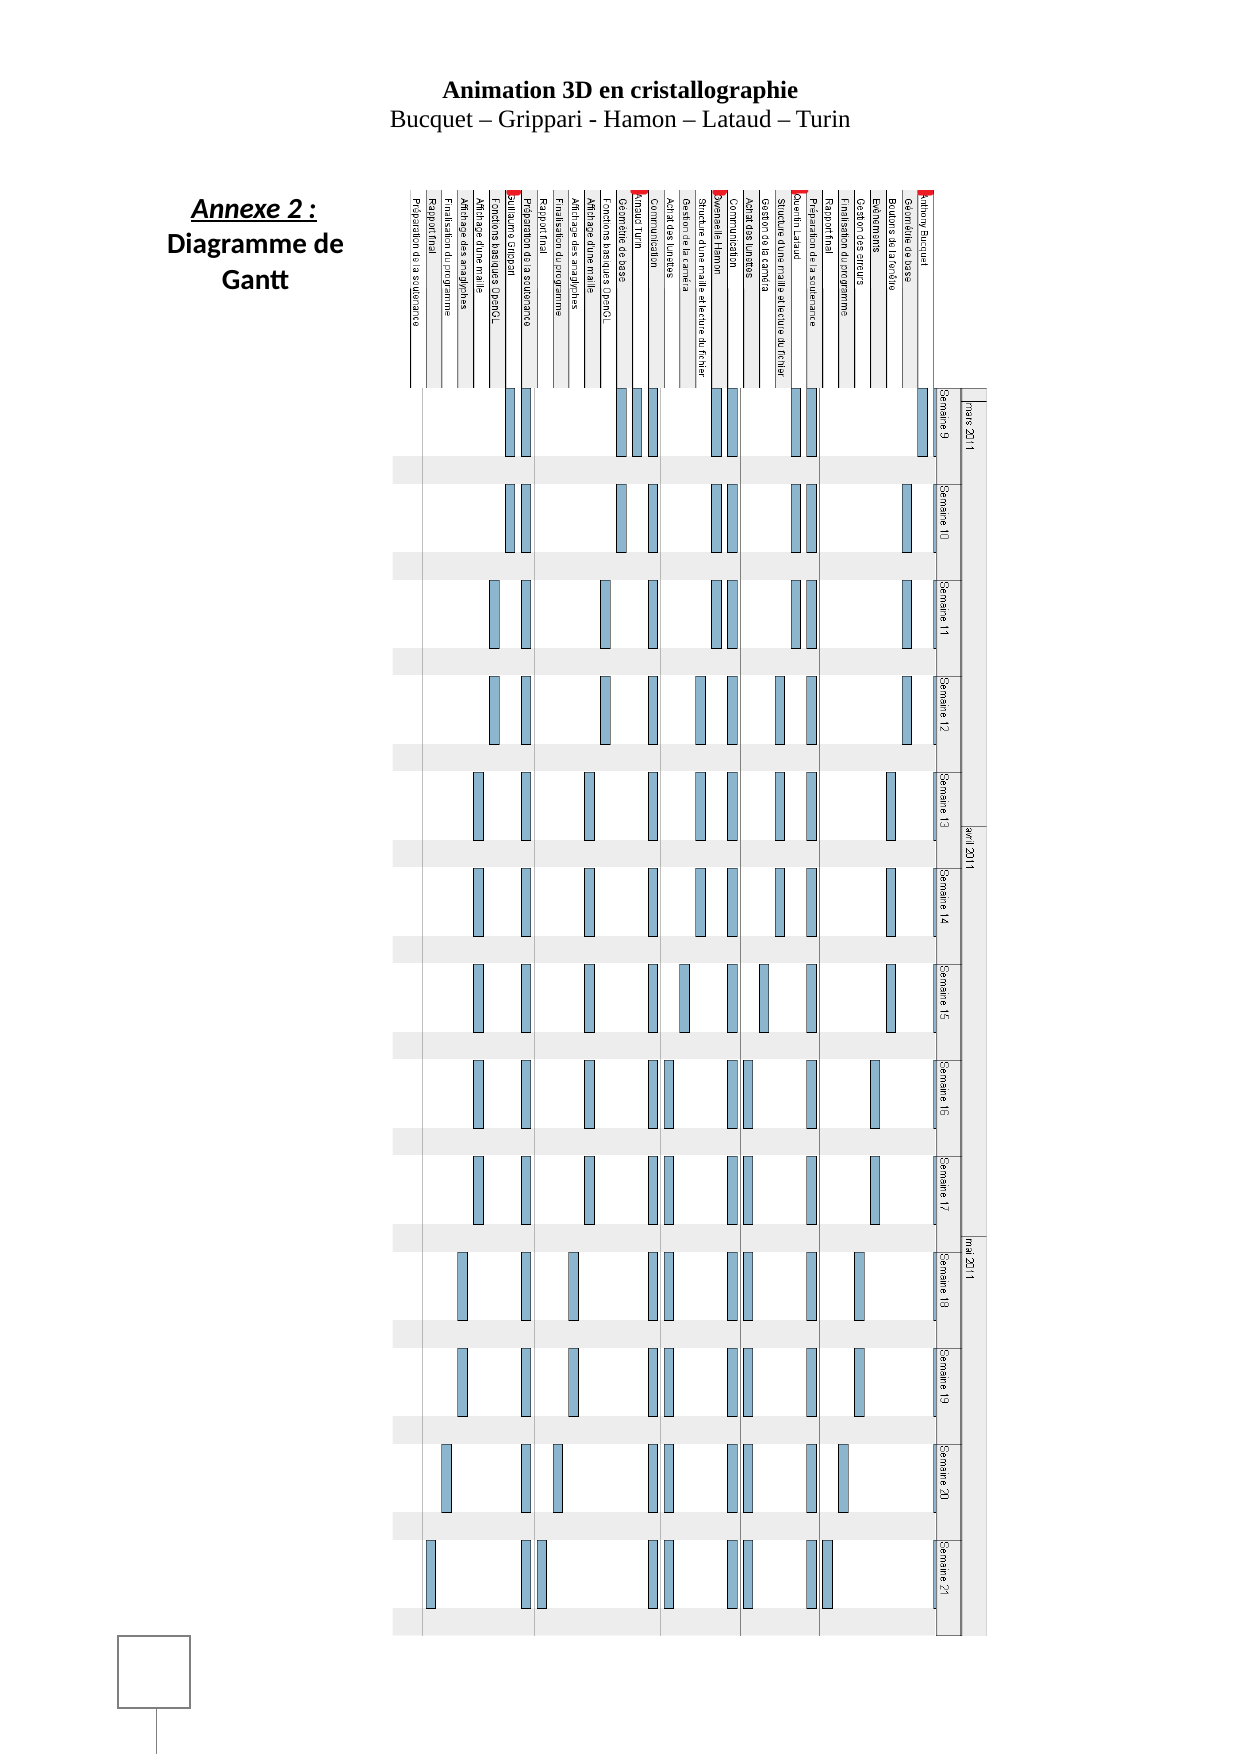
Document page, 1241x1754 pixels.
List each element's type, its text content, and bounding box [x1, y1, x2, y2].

text Annexe 2 : Diagramme de Gantt [118, 190, 392, 297]
text [987, 190, 1122, 297]
picture [392, 190, 987, 1636]
